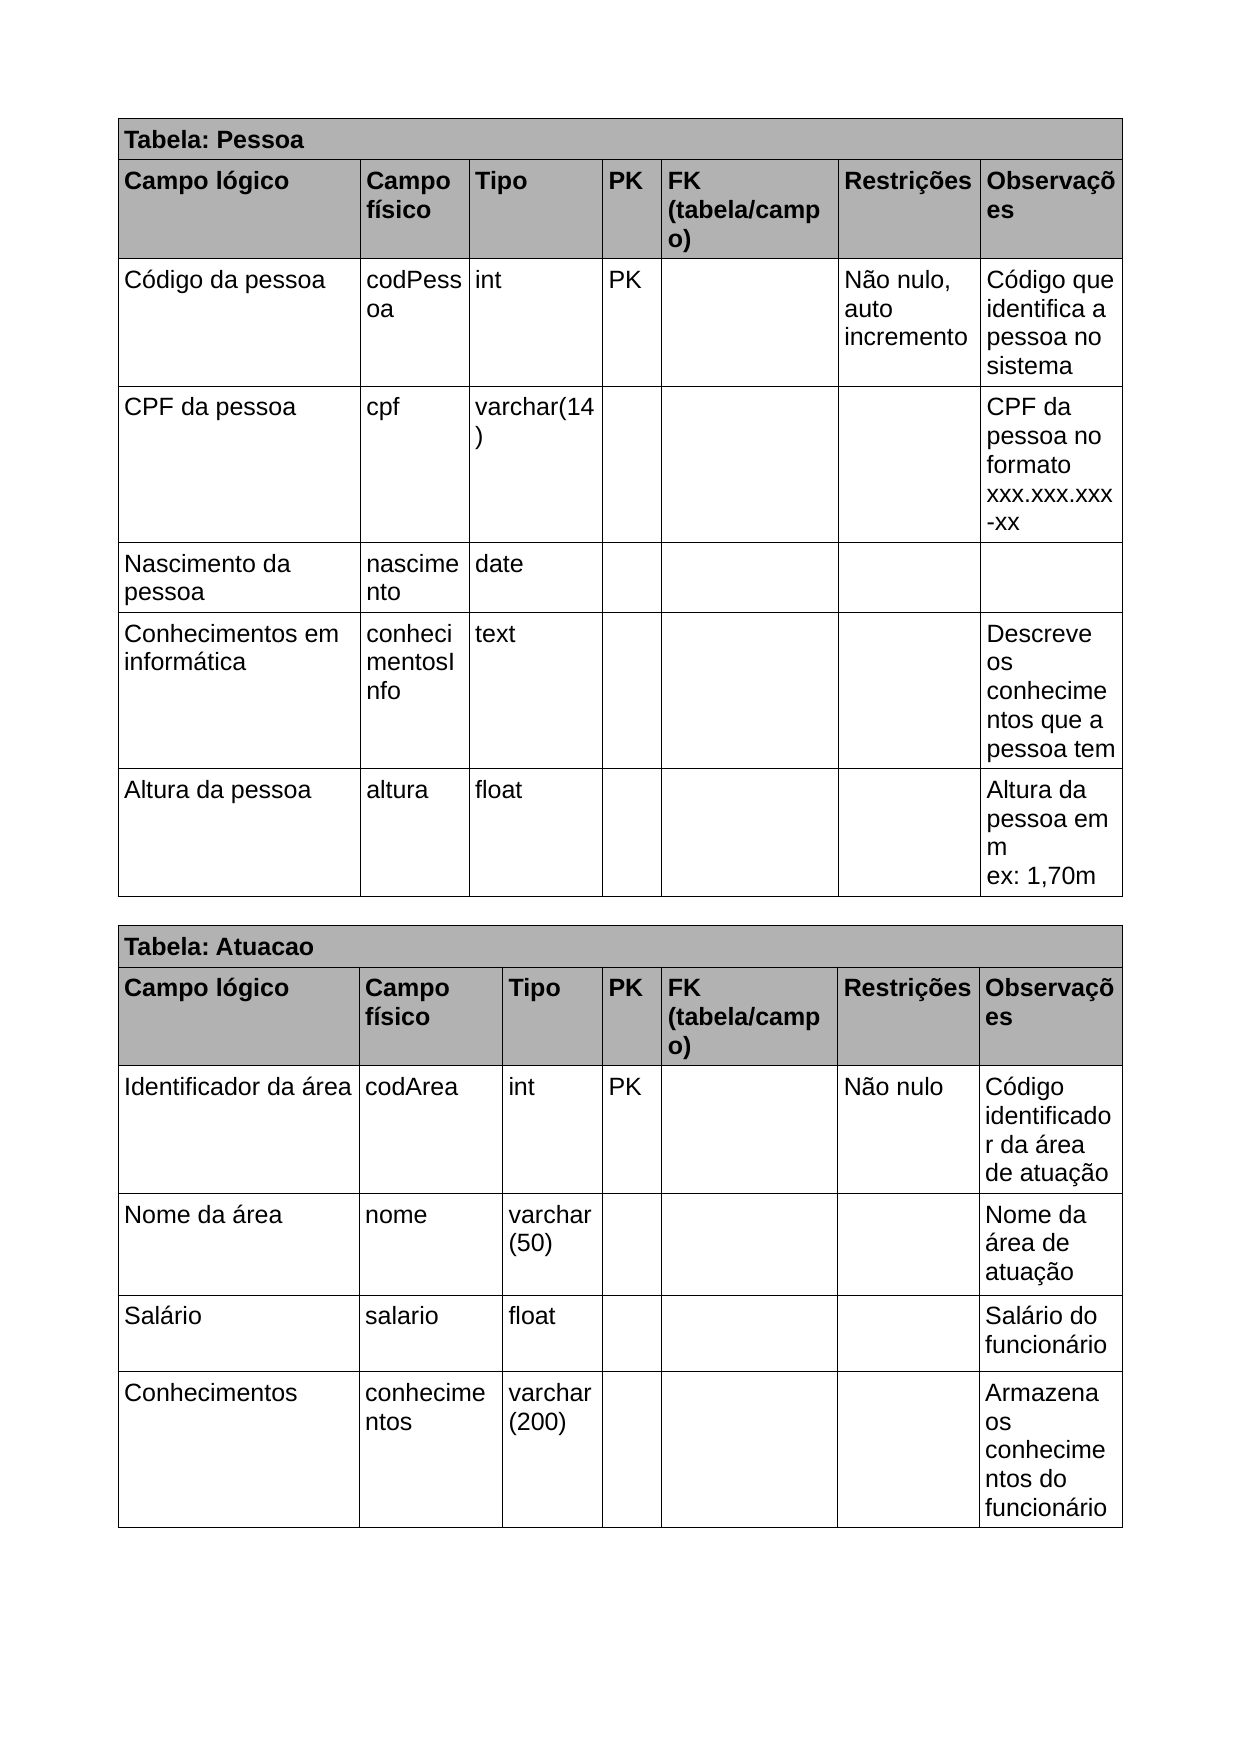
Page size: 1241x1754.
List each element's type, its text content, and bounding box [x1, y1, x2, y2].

table_cell nascimento [361, 543, 469, 612]
table_cell Salário do funcionário [980, 1296, 1122, 1371]
table_cell [662, 1066, 837, 1193]
table_cell float [503, 1296, 602, 1371]
table_cell Nome da área [119, 1194, 359, 1294]
table_cell [838, 1372, 979, 1527]
table_cell int [470, 259, 602, 386]
table_cell FK (tabela/campo) [662, 160, 838, 258]
table_cell [662, 1194, 837, 1294]
table_cell Observações [980, 968, 1122, 1065]
table_cell varchar(200) [503, 1372, 602, 1527]
table_cell PK [603, 259, 661, 386]
table_cell [603, 1372, 661, 1527]
table_cell [838, 1194, 979, 1294]
table_cell [981, 543, 1122, 612]
table_cell conhecimentosInfo [361, 613, 469, 768]
table_cell Campo físico [361, 160, 469, 258]
table_cell [603, 1296, 661, 1371]
table_cell [603, 1194, 661, 1294]
table_cell [662, 259, 838, 386]
table_cell [839, 543, 980, 612]
table_cell [662, 387, 838, 542]
table_cell Nascimento da pessoa [119, 543, 360, 612]
table_cell Campo lógico [119, 160, 360, 258]
table_cell Altura da pessoa [119, 769, 360, 896]
table_cell Conhecimentos em informática [119, 613, 360, 768]
table_cell [839, 769, 980, 896]
table_cell Nome da área de atuação [980, 1194, 1122, 1294]
table_cell Observações [981, 160, 1122, 258]
table_cell [839, 387, 980, 542]
table_cell Armazena os conhecimentos do funcionário [980, 1372, 1122, 1527]
table_cell [662, 1296, 837, 1371]
table_cell [603, 613, 661, 768]
table_cell Conhecimentos [119, 1372, 359, 1527]
table_cell Salário [119, 1296, 359, 1371]
table_cell Restrições [838, 968, 979, 1065]
table_cell text [470, 613, 602, 768]
table_cell Código identificador da área de atuação [980, 1066, 1122, 1193]
table_cell Não nulo, auto incremento [839, 259, 980, 386]
table_cell conhecimentos [360, 1372, 502, 1527]
table_header Tabela: Atuacao [119, 926, 1122, 967]
table_cell [603, 769, 661, 896]
table_cell int [503, 1066, 602, 1193]
table_cell PK [603, 1066, 661, 1193]
table_cell Identificador da área [119, 1066, 359, 1193]
table_cell CPF da pessoa [119, 387, 360, 542]
table_cell codPessoa [361, 259, 469, 386]
table_header Tabela: Pessoa [119, 119, 1122, 159]
table_cell Código que identifica a pessoa no sistema [981, 259, 1122, 386]
table_cell salario [360, 1296, 502, 1371]
table_cell Tipo [470, 160, 602, 258]
table_cell [662, 543, 838, 612]
table_cell [839, 613, 980, 768]
table_cell Descreve os conhecimentos que a pessoa tem [981, 613, 1122, 768]
table_cell Campo físico [360, 968, 502, 1065]
table_cell PK [603, 968, 661, 1065]
table_cell codArea [360, 1066, 502, 1193]
table_cell Restrições [839, 160, 980, 258]
table_cell [662, 769, 838, 896]
table_cell [603, 543, 661, 612]
table_cell Tipo [503, 968, 602, 1065]
table_cell CPF da pessoa no formato xxx.xxx.xxx-xx [981, 387, 1122, 542]
table_cell [603, 387, 661, 542]
table_cell cpf [361, 387, 469, 542]
table_cell Não nulo [838, 1066, 979, 1193]
table_cell nome [360, 1194, 502, 1294]
table_cell FK (tabela/campo) [662, 968, 837, 1065]
table_cell Campo lógico [119, 968, 359, 1065]
table_cell PK [603, 160, 661, 258]
table_cell float [470, 769, 602, 896]
table_cell Código da pessoa [119, 259, 360, 386]
table_cell date [470, 543, 602, 612]
table_cell [838, 1296, 979, 1371]
table_cell altura [361, 769, 469, 896]
table_cell [662, 1372, 837, 1527]
table_cell varchar(50) [503, 1194, 602, 1294]
table_cell [662, 613, 838, 768]
table_cell varchar(14) [470, 387, 602, 542]
table_cell Altura da pessoa em m ex: 1,70m [981, 769, 1122, 896]
